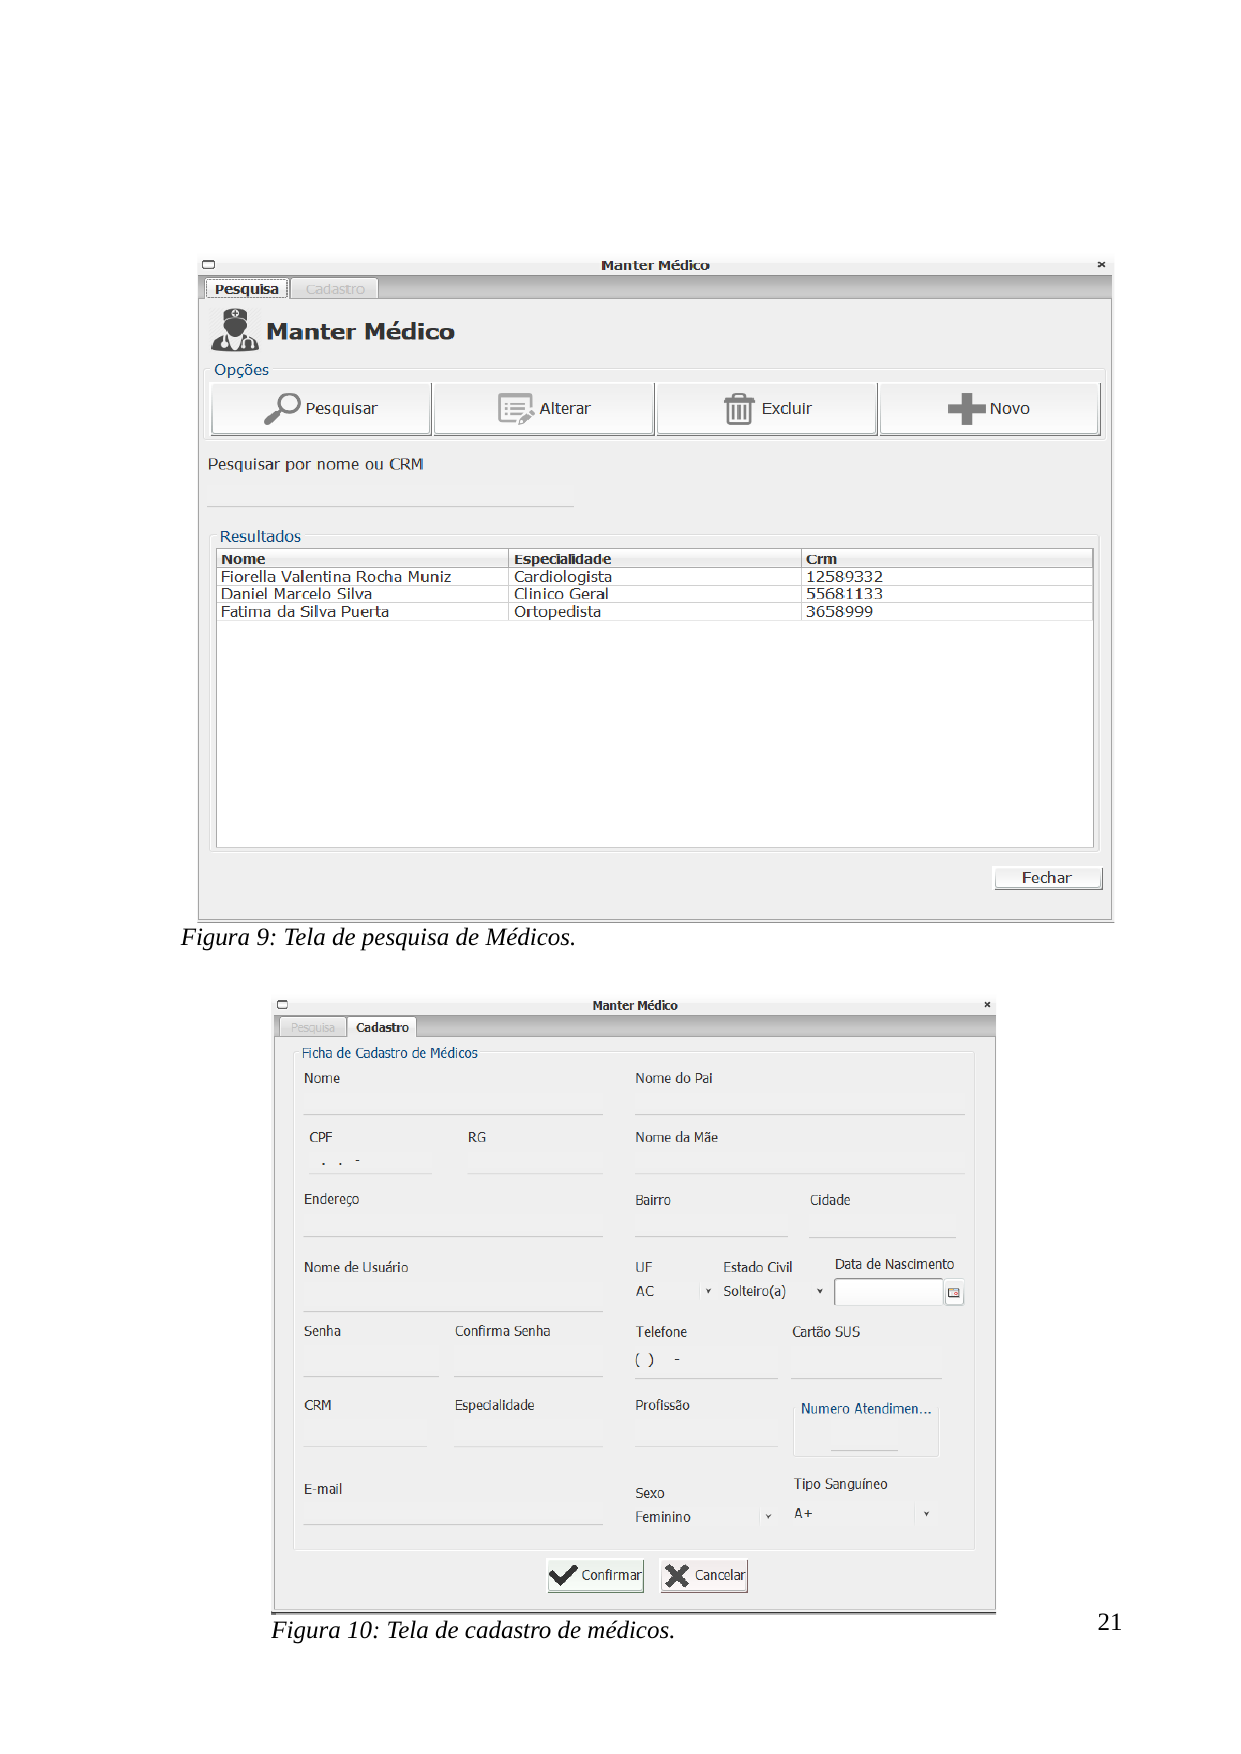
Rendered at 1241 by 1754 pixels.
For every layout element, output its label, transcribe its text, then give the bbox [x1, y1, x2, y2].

picture [271, 994, 997, 1615]
picture [197, 253, 1115, 923]
text Figura 9: Tela de pesquisa de Médicos. [181, 254, 1131, 951]
text Figura 10: Tela de cadastro de médicos. [271, 1615, 996, 1643]
